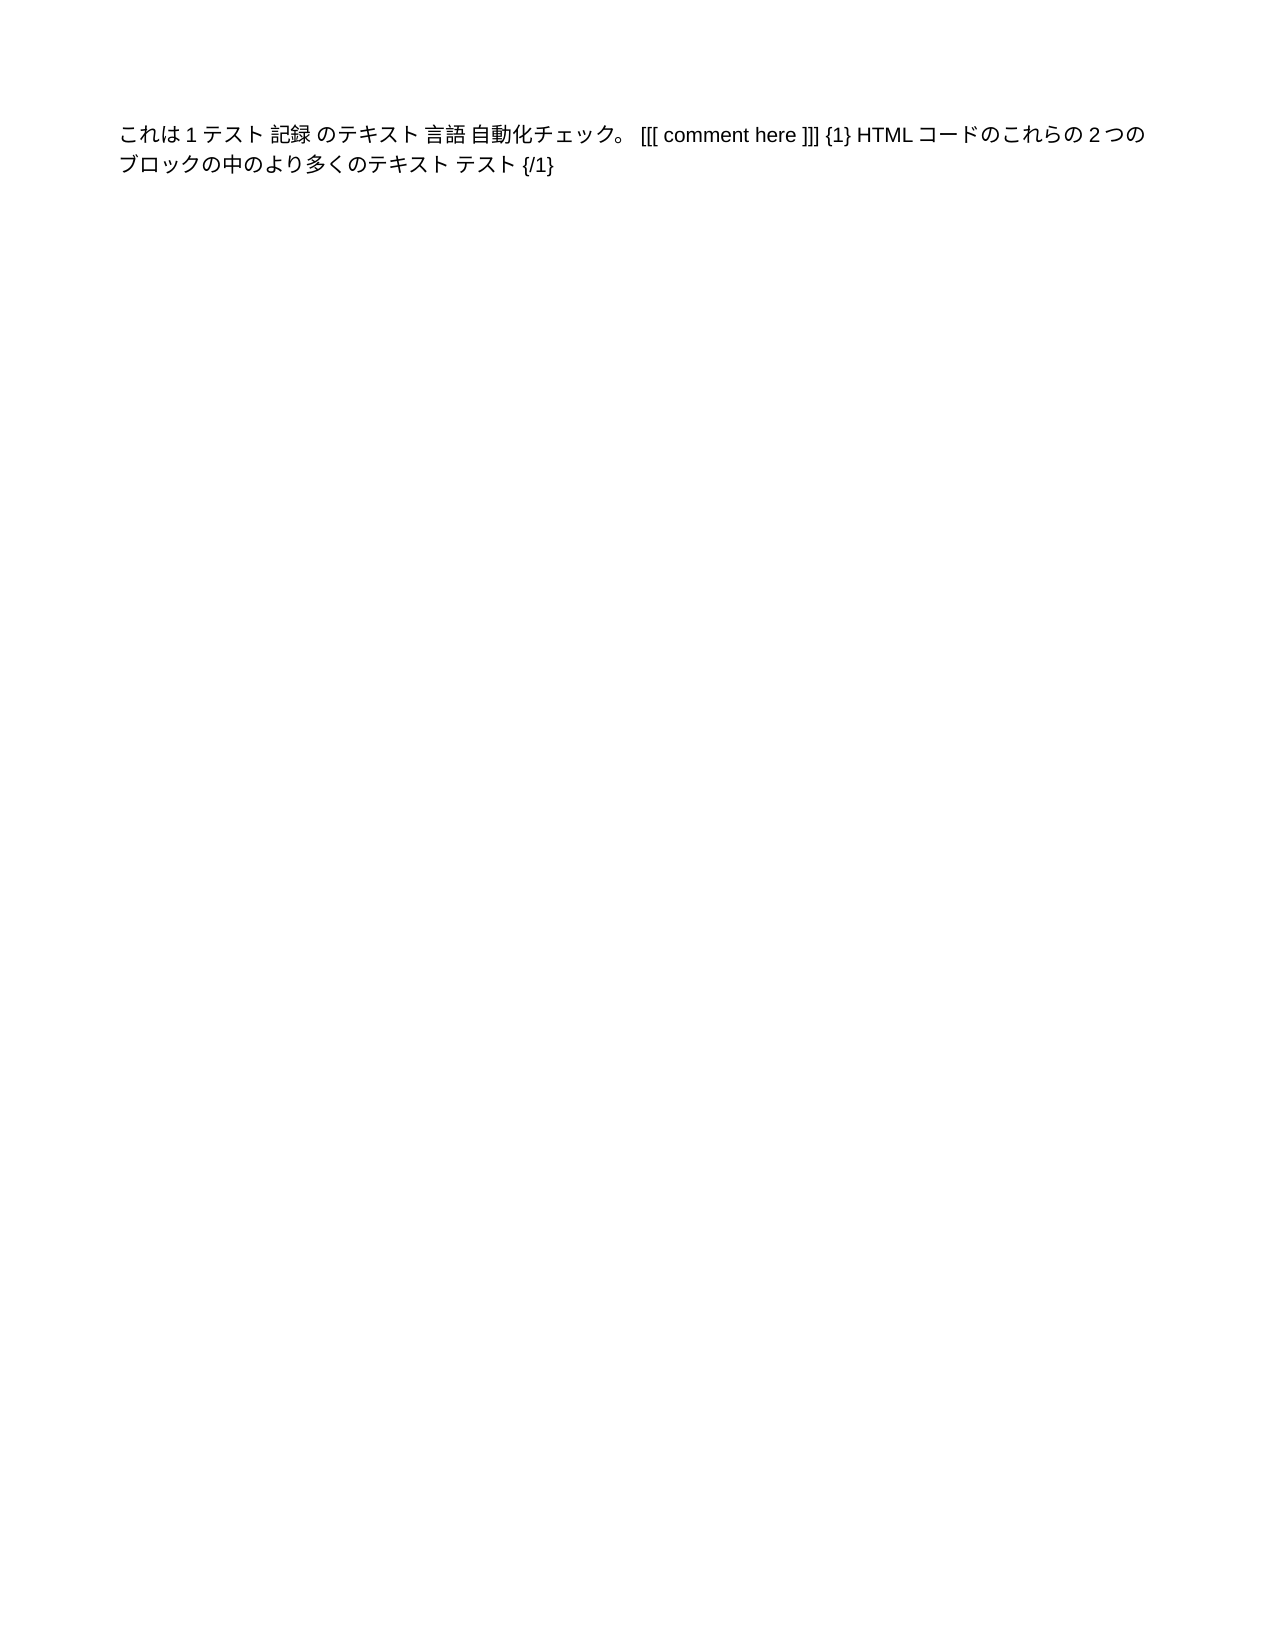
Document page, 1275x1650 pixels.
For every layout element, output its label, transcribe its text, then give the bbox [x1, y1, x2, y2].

text これは 1 テスト 記録 のテキスト 言語 自動化チェック。 [[[ comment here ]]] {1} HTMLコードのこれらの2つのブロックの中のより多くのテキスト テスト {/1} [118, 118, 1157, 178]
